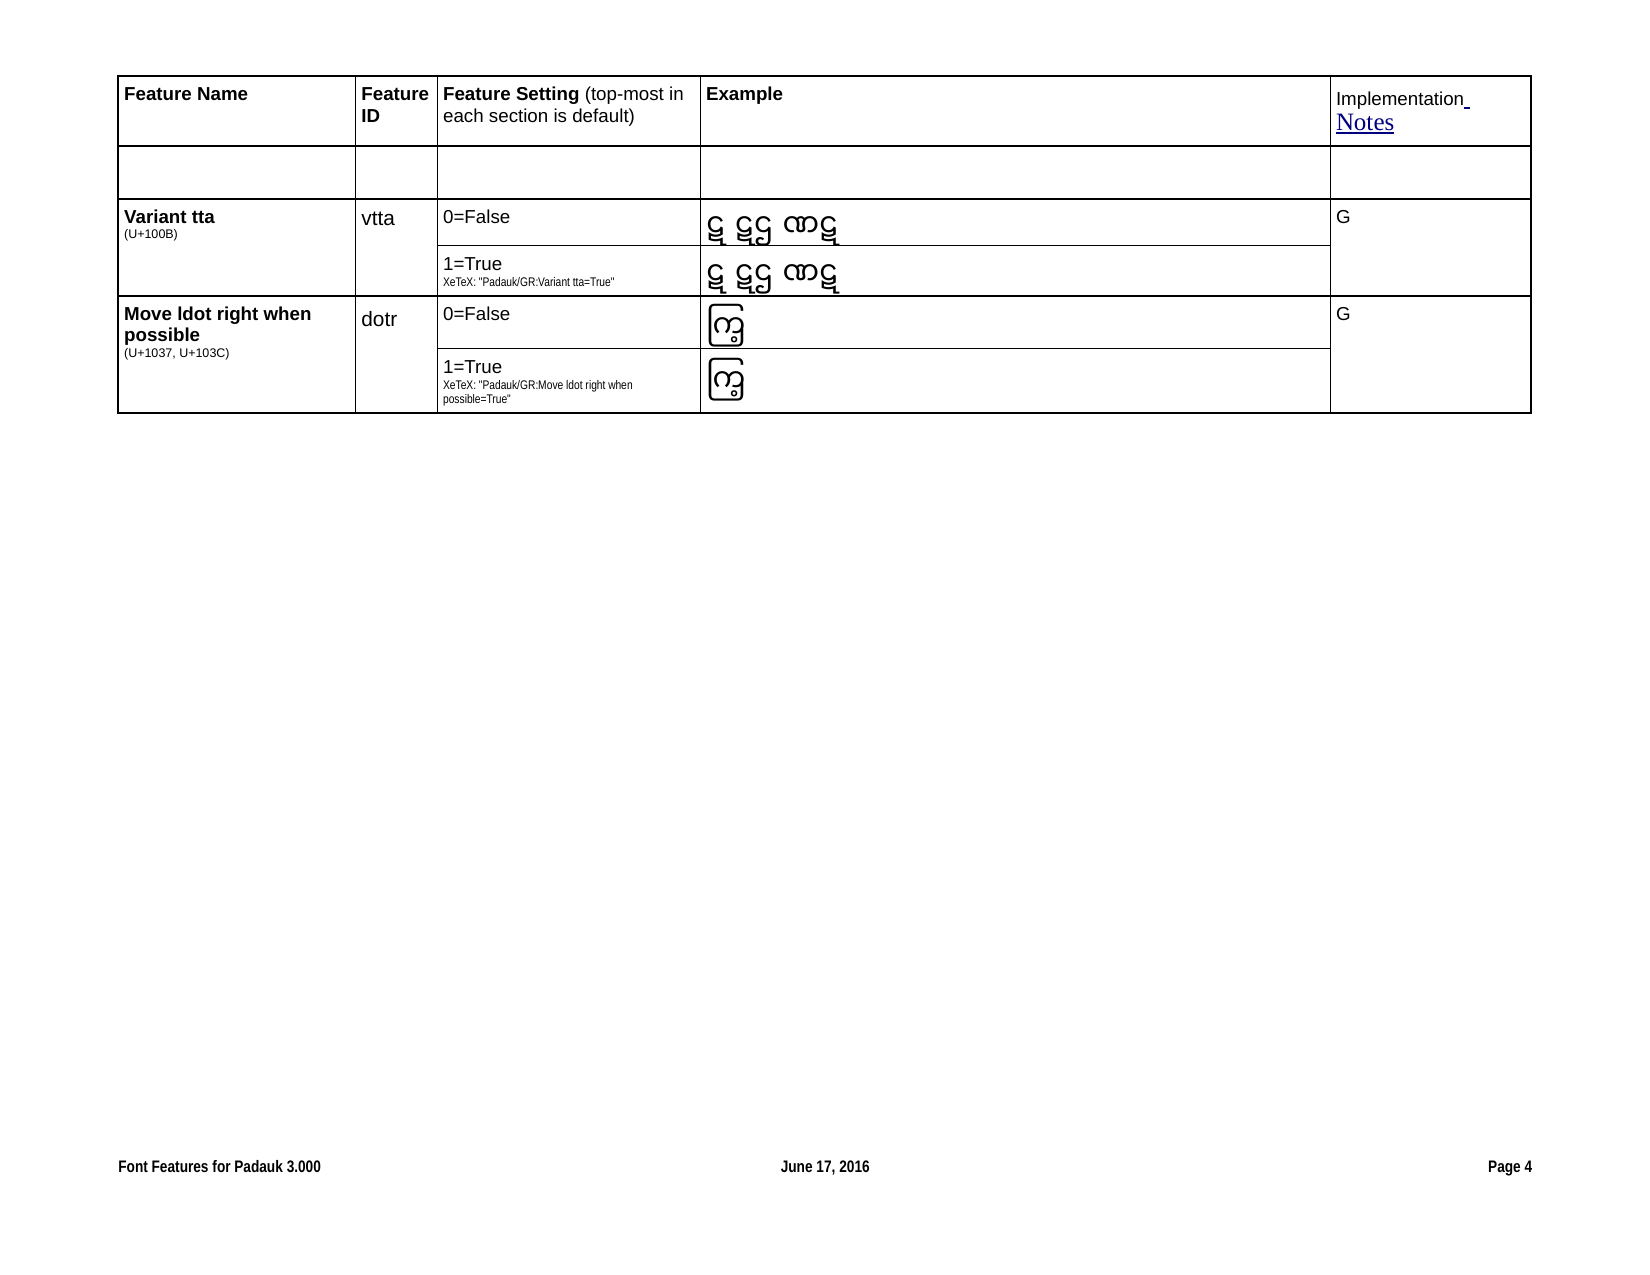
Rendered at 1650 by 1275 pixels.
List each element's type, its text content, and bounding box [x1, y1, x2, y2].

table_header Feature ID [356, 77, 437, 144]
table_cell ကြ့ [701, 297, 1330, 348]
table_cell [119, 147, 355, 198]
table_cell dotr [356, 297, 437, 412]
table_header Implementation Notes [1331, 77, 1530, 144]
table_cell G [1331, 200, 1530, 295]
table_cell ဋ ဋဌ ဏဋ [701, 246, 1330, 295]
table_header Example [701, 77, 1330, 144]
table_cell Variant tta (U+100B) [119, 200, 355, 295]
table_cell [1331, 147, 1530, 198]
table_cell ဋ ဋဌ ဏဋ [701, 200, 1330, 245]
table_cell 1=True XeTeX: "Padauk/GR:Variant tta=True" [438, 246, 700, 295]
table_cell [701, 147, 1330, 198]
table_header Feature Name [119, 77, 355, 144]
table_cell [438, 147, 700, 198]
table_header Feature Setting (top-most in each section is default) [438, 77, 700, 144]
table_cell ကြ့ [701, 349, 1330, 412]
table_cell 1=True XeTeX: "Padauk/GR:Move ldot right when possible=True" [438, 349, 700, 412]
table_cell 0=False [438, 200, 700, 245]
table_cell vtta [356, 200, 437, 295]
table_cell G [1331, 297, 1530, 412]
table_cell 0=False [438, 297, 700, 348]
table_cell [356, 147, 437, 198]
table_cell Move ldot right when possible (U+1037, U+103C) [119, 297, 355, 412]
